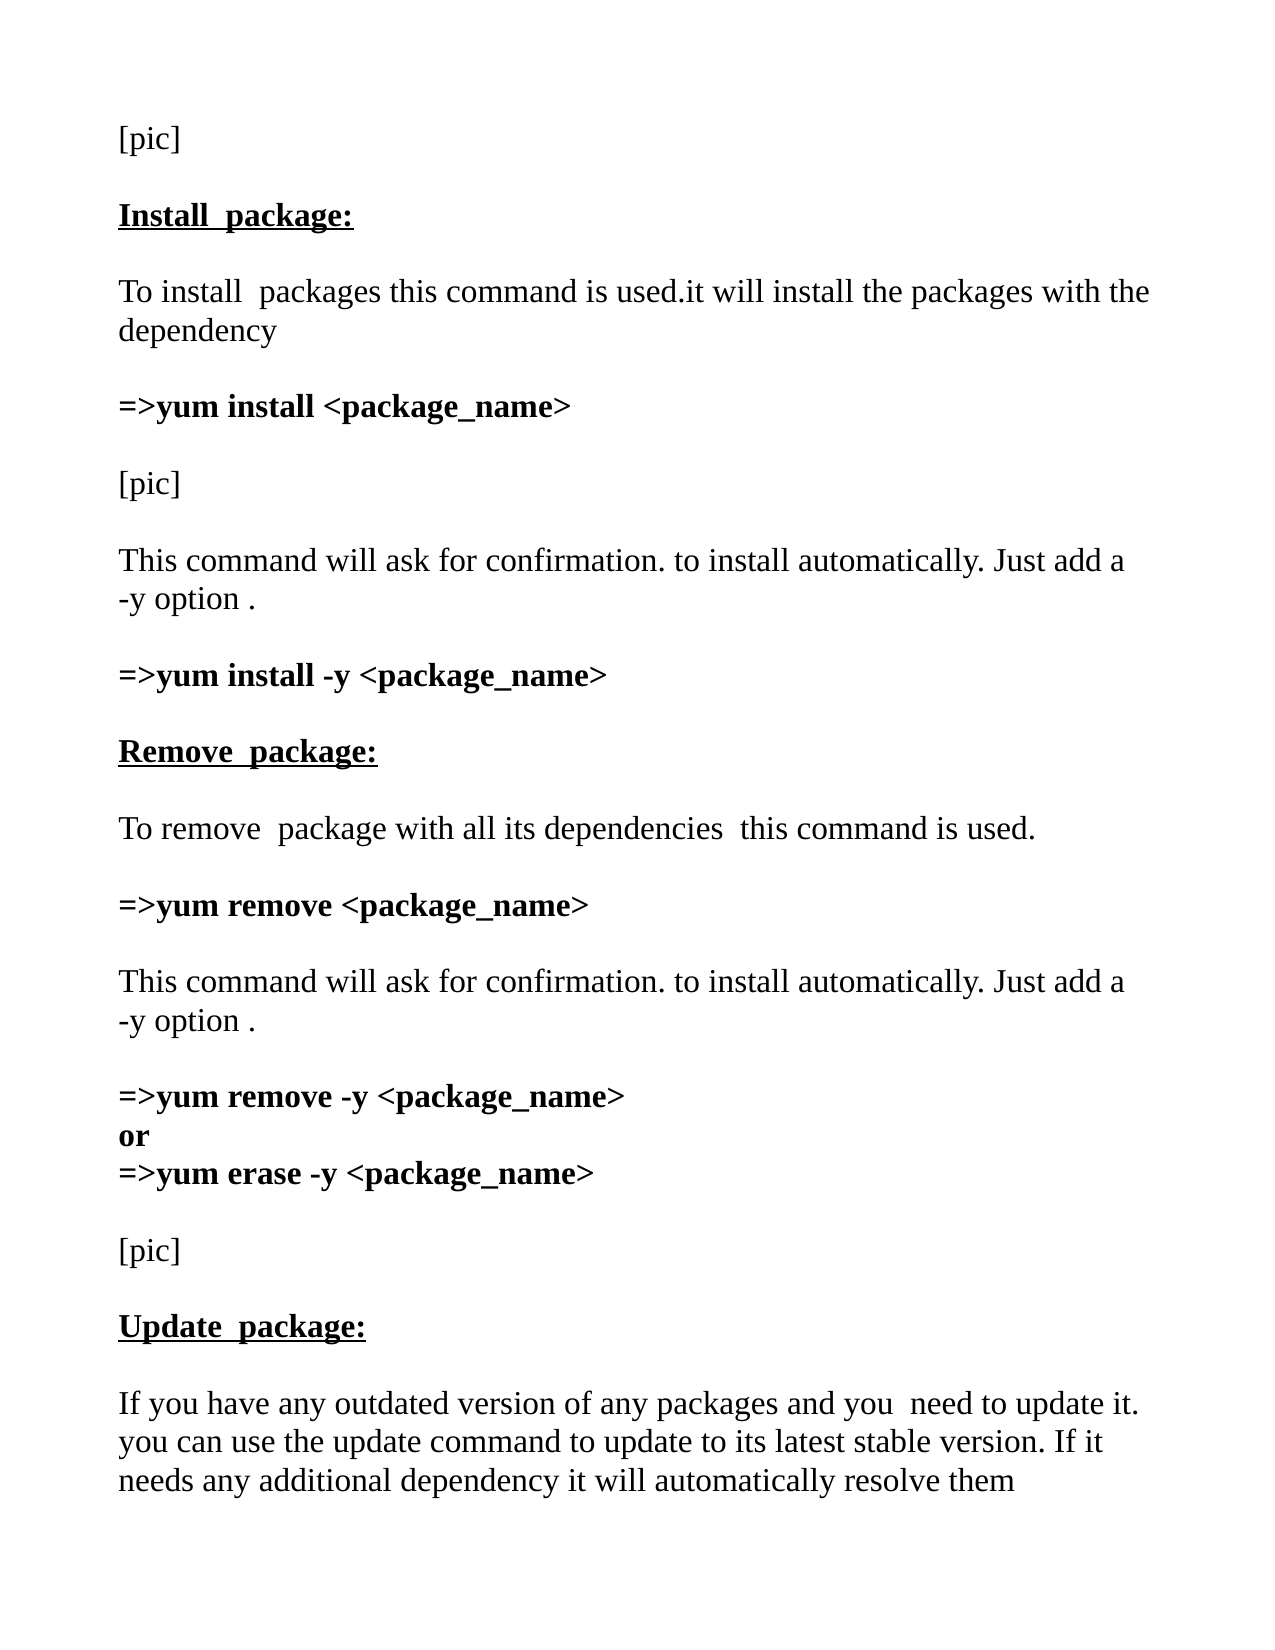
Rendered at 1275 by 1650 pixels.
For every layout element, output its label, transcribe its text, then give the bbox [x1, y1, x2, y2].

text To install packages this command is used.it will install the packages with the dependency [118, 271, 1157, 348]
text =>yum install -y <package_name> [118, 655, 1157, 693]
text To remove package with all its dependencies this command is used. [118, 808, 1157, 846]
text [pic] [118, 118, 1157, 156]
text =>yum remove -y <package_name> [118, 1076, 1157, 1115]
text Update package: [118, 1306, 1157, 1345]
text =>yum install <package_name> [118, 386, 1157, 425]
text Remove package: [118, 731, 1157, 770]
text =>yum remove <package_name> [118, 885, 1157, 923]
text =>yum erase -y <package_name> [118, 1153, 1157, 1191]
text Install package: [118, 195, 1157, 233]
text or [118, 1115, 1157, 1153]
text [pic] [118, 1230, 1157, 1268]
text [pic] [118, 463, 1157, 501]
text This command will ask for confirmation. to install automatically. Just add a -y option . [118, 540, 1157, 616]
text This command will ask for confirmation. to install automatically. Just add a -y option . [118, 961, 1157, 1038]
text If you have any outdated version of any packages and you need to update it. you can use the update command to update to its latest stable version. If it needs any additional dependency it will automatically resolve them [118, 1383, 1157, 1498]
